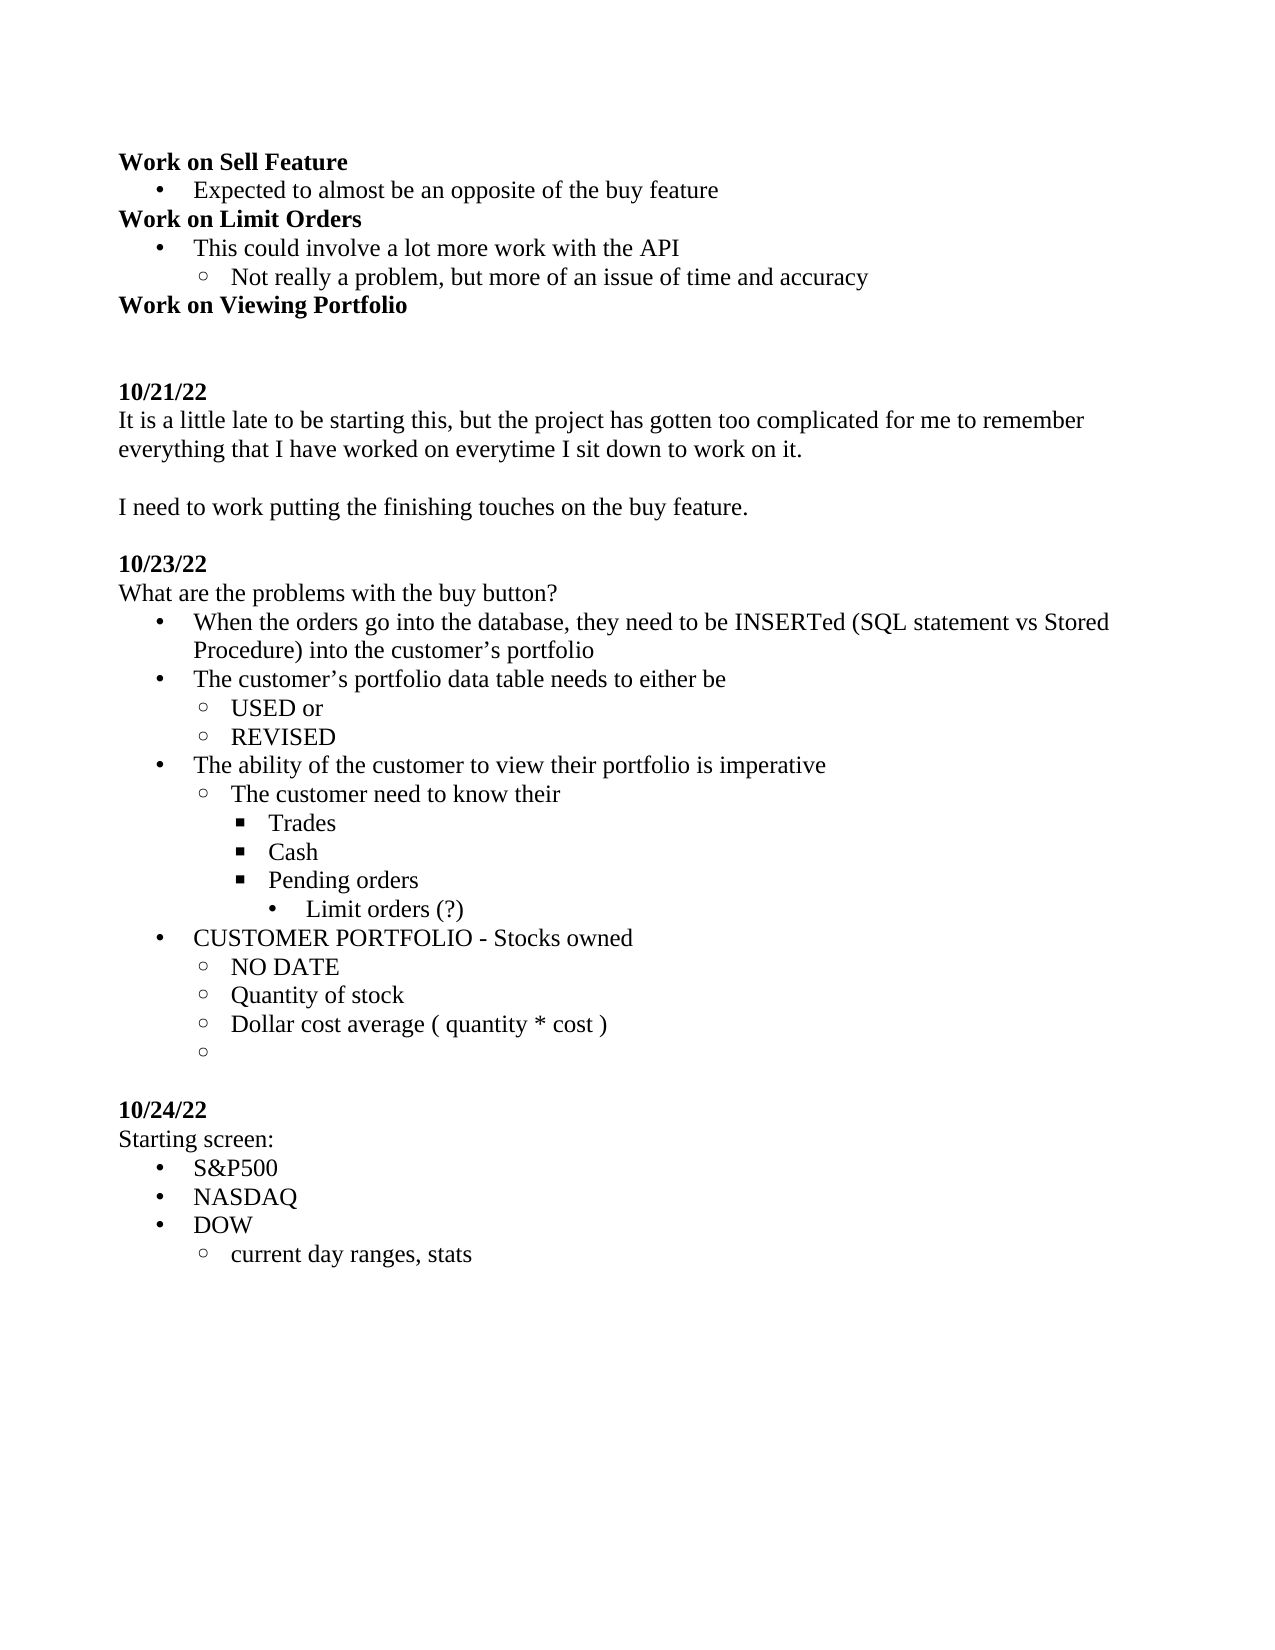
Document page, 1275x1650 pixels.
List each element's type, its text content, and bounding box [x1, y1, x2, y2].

list The customer need to know their [193, 779, 1157, 808]
text It is a little late to be starting this, but the project has gotten too complicated for me to remember everything that I have worked on everytime I sit down to work on it. [118, 406, 1157, 463]
list Limit orders (?) [268, 894, 1157, 923]
list DOW [156, 1211, 1157, 1239]
list NASDAQ [156, 1182, 1157, 1211]
list The customer’s portfolio data table needs to either be [156, 664, 1157, 693]
list The ability of the customer to view their portfolio is imperative [156, 751, 1157, 779]
list NO DATE [193, 952, 1157, 981]
list CUSTOMER PORTFOLIO - Stocks owned [156, 923, 1157, 952]
text Starting screen: [118, 1124, 1157, 1153]
list Expected to almost be an opposite of the buy feature [156, 176, 1157, 204]
list When the orders go into the database, they need to be INSERTed (SQL statement vs Stored Procedure) into the customer’s portfolio [156, 607, 1157, 664]
text 10/24/22 [118, 1096, 1157, 1124]
list Pending orders [231, 866, 1157, 894]
text 10/23/22 [118, 549, 1157, 578]
list REVISED [193, 722, 1157, 751]
list S&P500 [156, 1153, 1157, 1182]
list Dollar cost average ( quantity * cost ) [193, 1009, 1157, 1038]
list Trades [231, 808, 1157, 837]
text I need to work putting the finishing touches on the buy feature. [118, 492, 1157, 521]
text 10/21/22 [118, 377, 1157, 406]
list current day ranges, stats [193, 1239, 1157, 1268]
text Work on Viewing Portfolio [118, 291, 1157, 319]
list This could involve a lot more work with the API [156, 233, 1157, 262]
text What are the problems with the buy button? [118, 578, 1157, 607]
list Not really a problem, but more of an issue of time and accuracy [193, 262, 1157, 291]
text Work on Sell Feature [118, 147, 1157, 176]
list Quantity of stock [193, 981, 1157, 1009]
list USED or [193, 693, 1157, 722]
list Cash [231, 837, 1157, 866]
text Work on Limit Orders [118, 204, 1157, 233]
